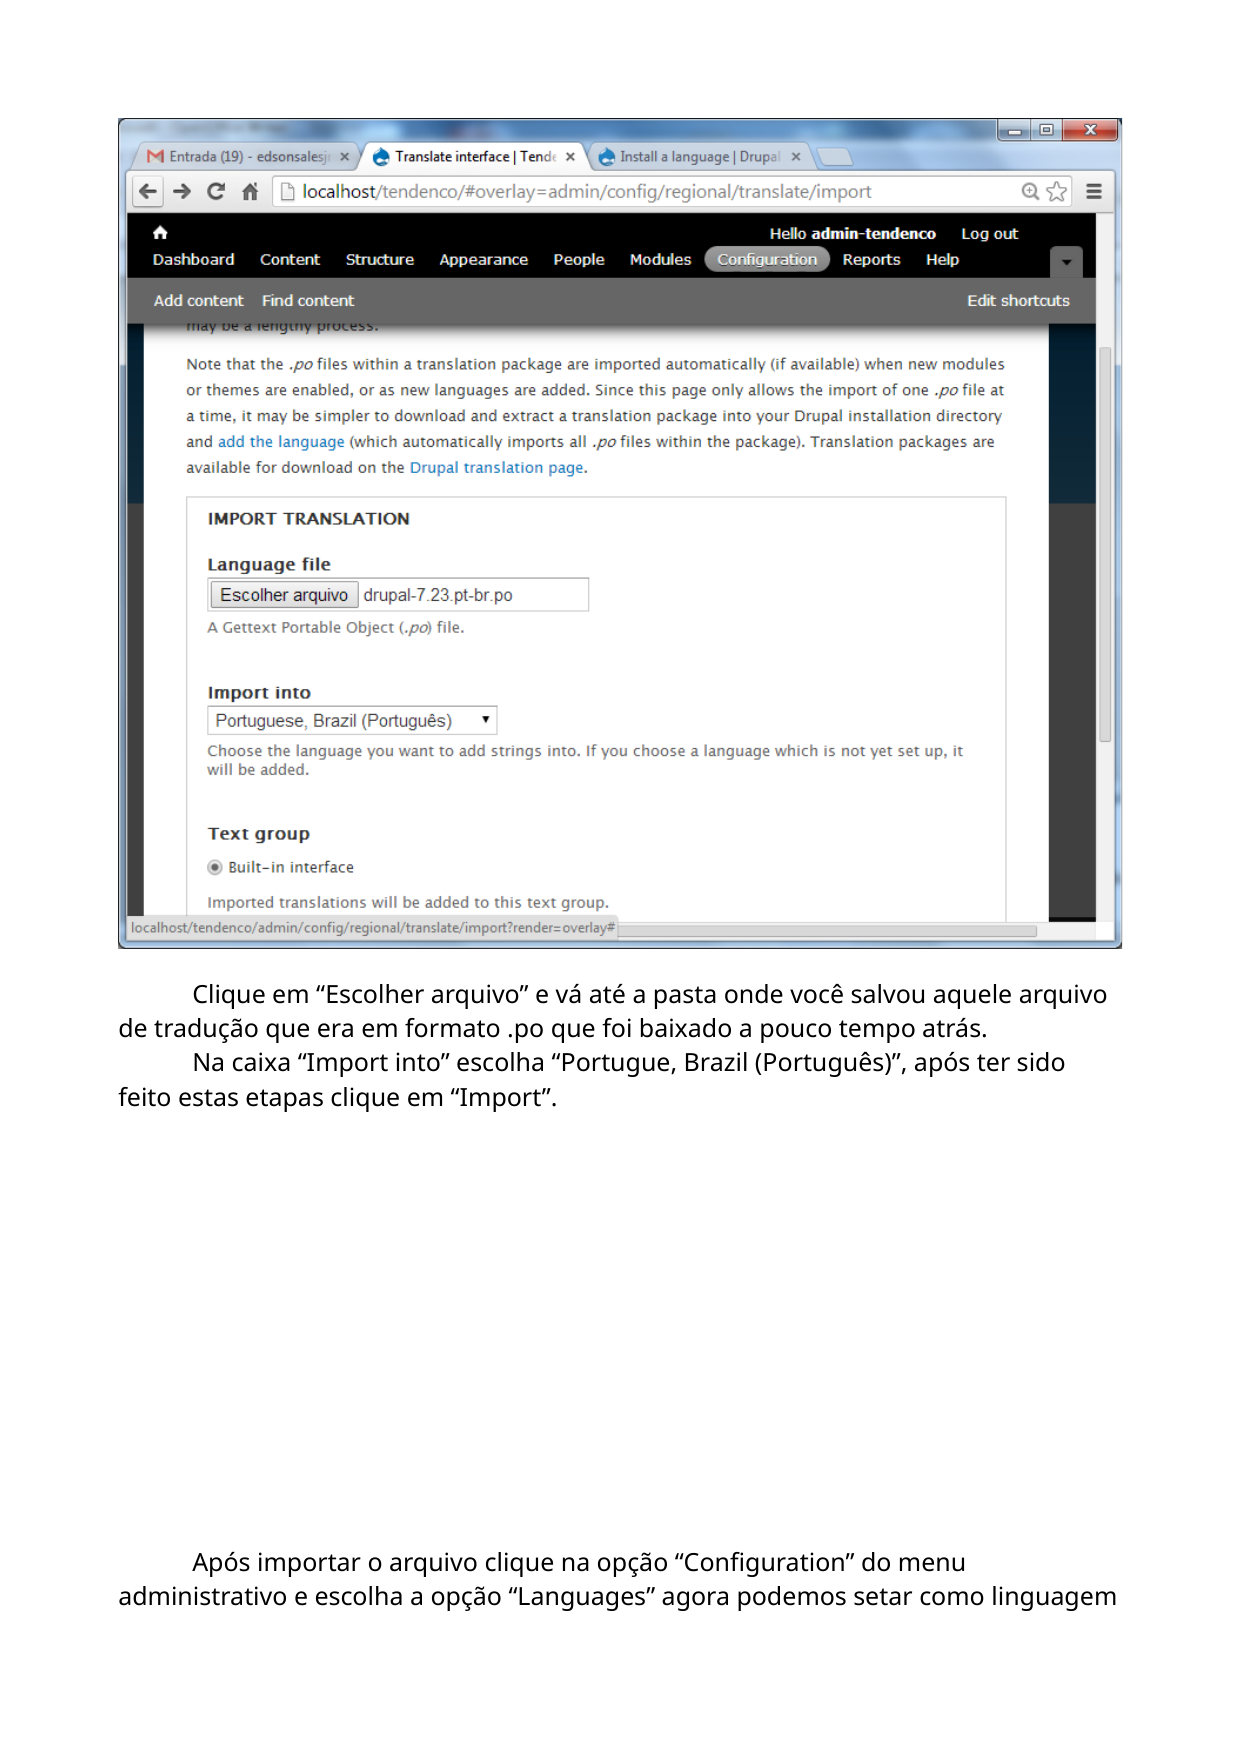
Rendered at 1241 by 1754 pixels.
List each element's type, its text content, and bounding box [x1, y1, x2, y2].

picture [118, 118, 1123, 949]
text Após importar o arquivo clique na opção “Configuration” do menu administrativo e escolha a opção “Languages” agora podemos setar como linguagem [118, 1544, 1122, 1613]
text Na caixa “Import into” escolha “Portugue, Brazil (Português)”, após ter sido feito estas etapas clique em “Import”. [118, 1045, 1122, 1113]
text Clique em “Escolher arquivo” e vá até a pasta onde você salvou aquele arquivo de tradução que era em formato .po que foi baixado a pouco tempo atrás. [118, 977, 1122, 1045]
